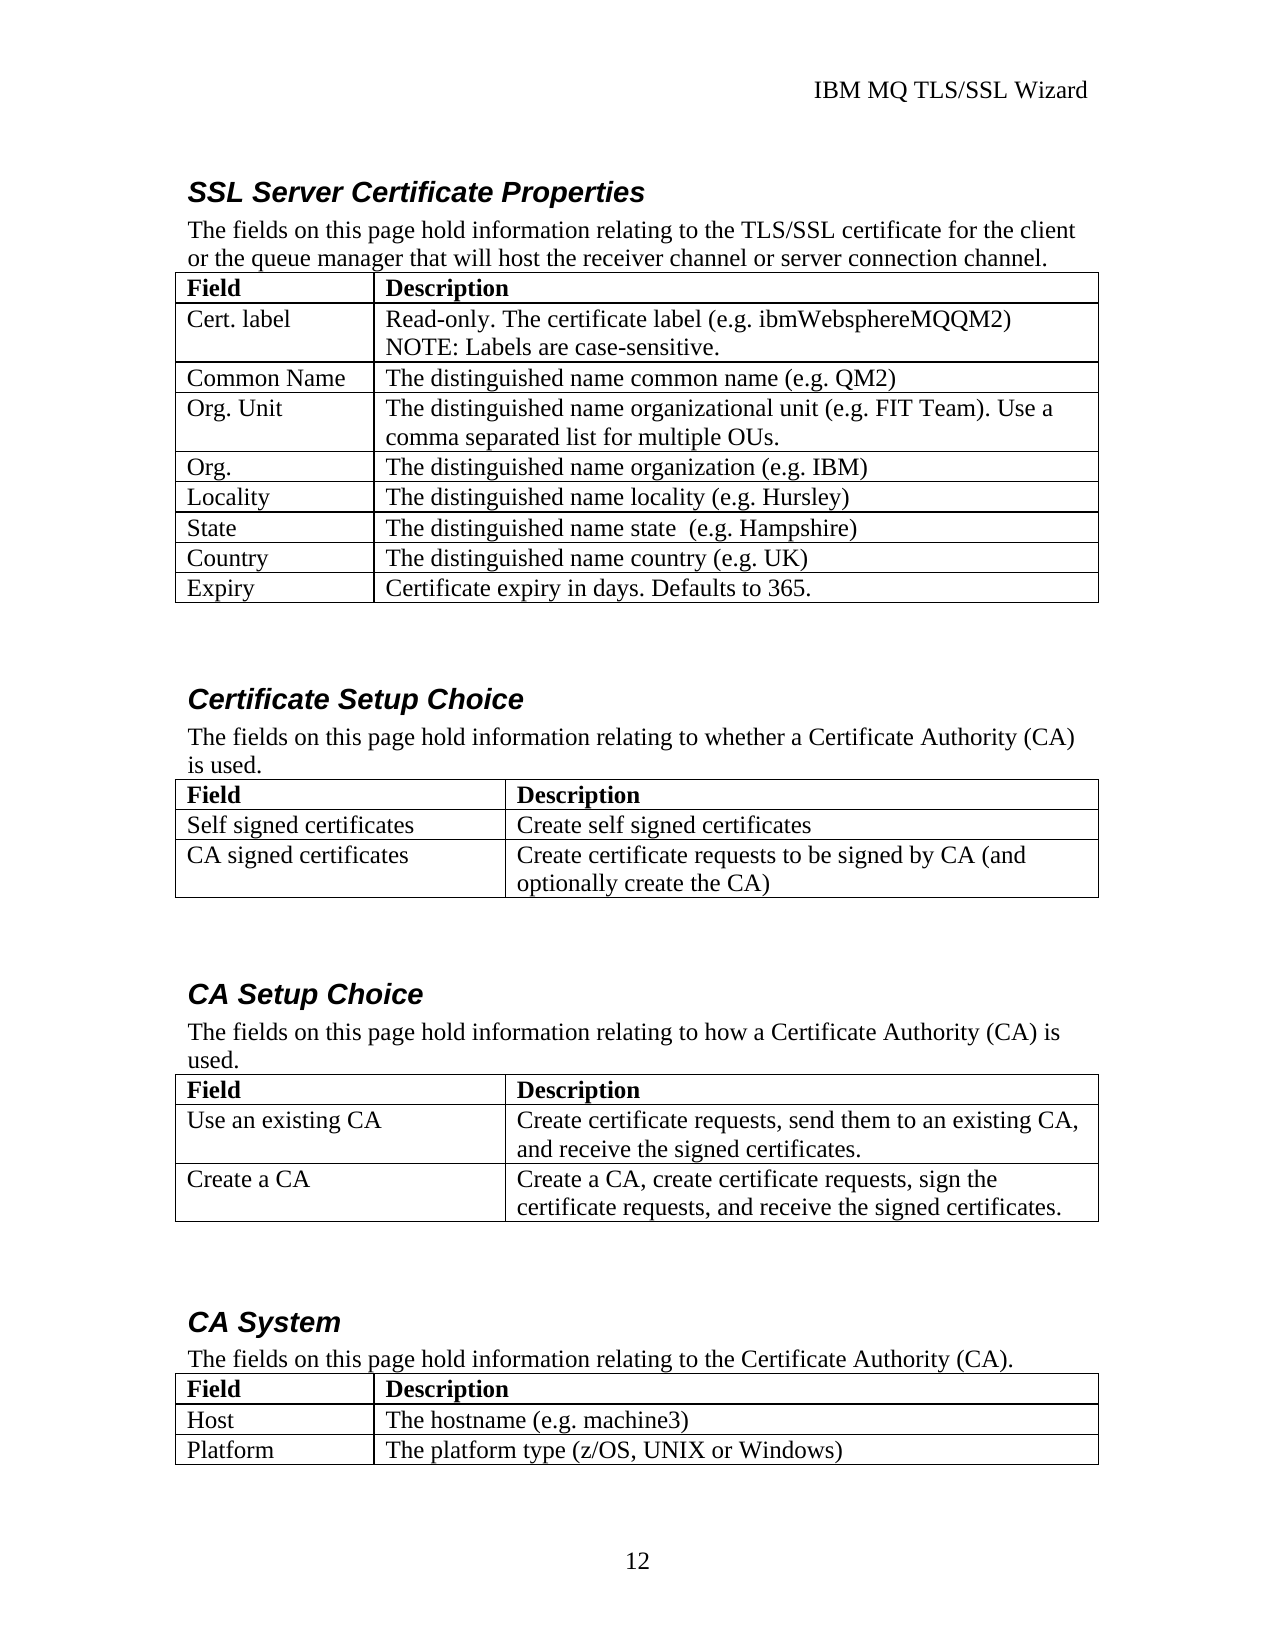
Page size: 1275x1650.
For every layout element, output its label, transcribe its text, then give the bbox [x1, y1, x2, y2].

table_header Field [176, 1374, 373, 1403]
table_header Description [506, 780, 1098, 809]
text The fields on this page hold information relating to how a Certificate Authority (CA) is used. [187, 1017, 1088, 1074]
table_header Description [375, 1374, 1098, 1403]
table_cell The distinguished name country (e.g. UK) [375, 543, 1098, 572]
table_cell The hostname (e.g. machine3) [375, 1405, 1098, 1433]
subtitle CA Setup Choice [187, 977, 1088, 1011]
table_cell Create certificate requests, send them to an existing CA, and receive the signed certificates. [506, 1105, 1098, 1163]
table_header Field [176, 273, 373, 302]
subtitle Certificate Setup Choice [187, 682, 1088, 715]
table_cell Certificate expiry in days. Defaults to 365. [375, 573, 1098, 602]
table_header Description [375, 273, 1098, 302]
table_cell Cert. label [176, 304, 373, 361]
table_cell Create a CA, create certificate requests, sign the certificate requests, and receive the signed certificates. [506, 1164, 1098, 1221]
table_header Description [506, 1075, 1098, 1104]
table_cell Create self signed certificates [506, 810, 1098, 839]
table_cell Locality [176, 482, 373, 511]
text The fields on this page hold information relating to the TLS/SSL certificate for the client or the queue manager that will host the receiver channel or server connection channel. [187, 215, 1088, 272]
table_cell The distinguished name organization (e.g. IBM) [375, 452, 1098, 481]
table_cell Read-only. The certificate label (e.g. ibmWebsphereMQQM2) NOTE: Labels are case-sensitive. [375, 304, 1098, 361]
table_cell Create a CA [176, 1164, 505, 1221]
table_cell The platform type (z/OS, UNIX or Windows) [375, 1435, 1098, 1464]
table_cell Org. [176, 452, 373, 481]
table_cell Use an existing CA [176, 1105, 505, 1163]
subtitle SSL Server Certificate Properties [187, 175, 1088, 208]
table_cell Self signed certificates [176, 810, 505, 839]
table_header Field [176, 1075, 505, 1104]
text The fields on this page hold information relating to whether a Certificate Authority (CA) is used. [187, 722, 1088, 779]
table_cell Create certificate requests to be signed by CA (and optionally create the CA) [506, 840, 1098, 897]
table_cell The distinguished name state (e.g. Hampshire) [375, 513, 1098, 541]
table_cell Expiry [176, 573, 373, 602]
table_cell Platform [176, 1435, 373, 1464]
table_header Field [176, 780, 505, 809]
table_cell State [176, 513, 373, 541]
table_cell Country [176, 543, 373, 572]
table_cell The distinguished name organizational unit (e.g. FIT Team). Use a comma separated list for multiple OUs. [375, 393, 1098, 451]
table_cell CA signed certificates [176, 840, 505, 897]
table_cell Host [176, 1405, 373, 1433]
table_cell The distinguished name common name (e.g. QM2) [375, 363, 1098, 391]
subtitle CA System [187, 1305, 1088, 1338]
text The fields on this page hold information relating to the Certificate Authority (CA). [187, 1344, 1088, 1373]
table_cell Common Name [176, 363, 373, 391]
table_cell The distinguished name locality (e.g. Hursley) [375, 482, 1098, 511]
table_cell Org. Unit [176, 393, 373, 451]
